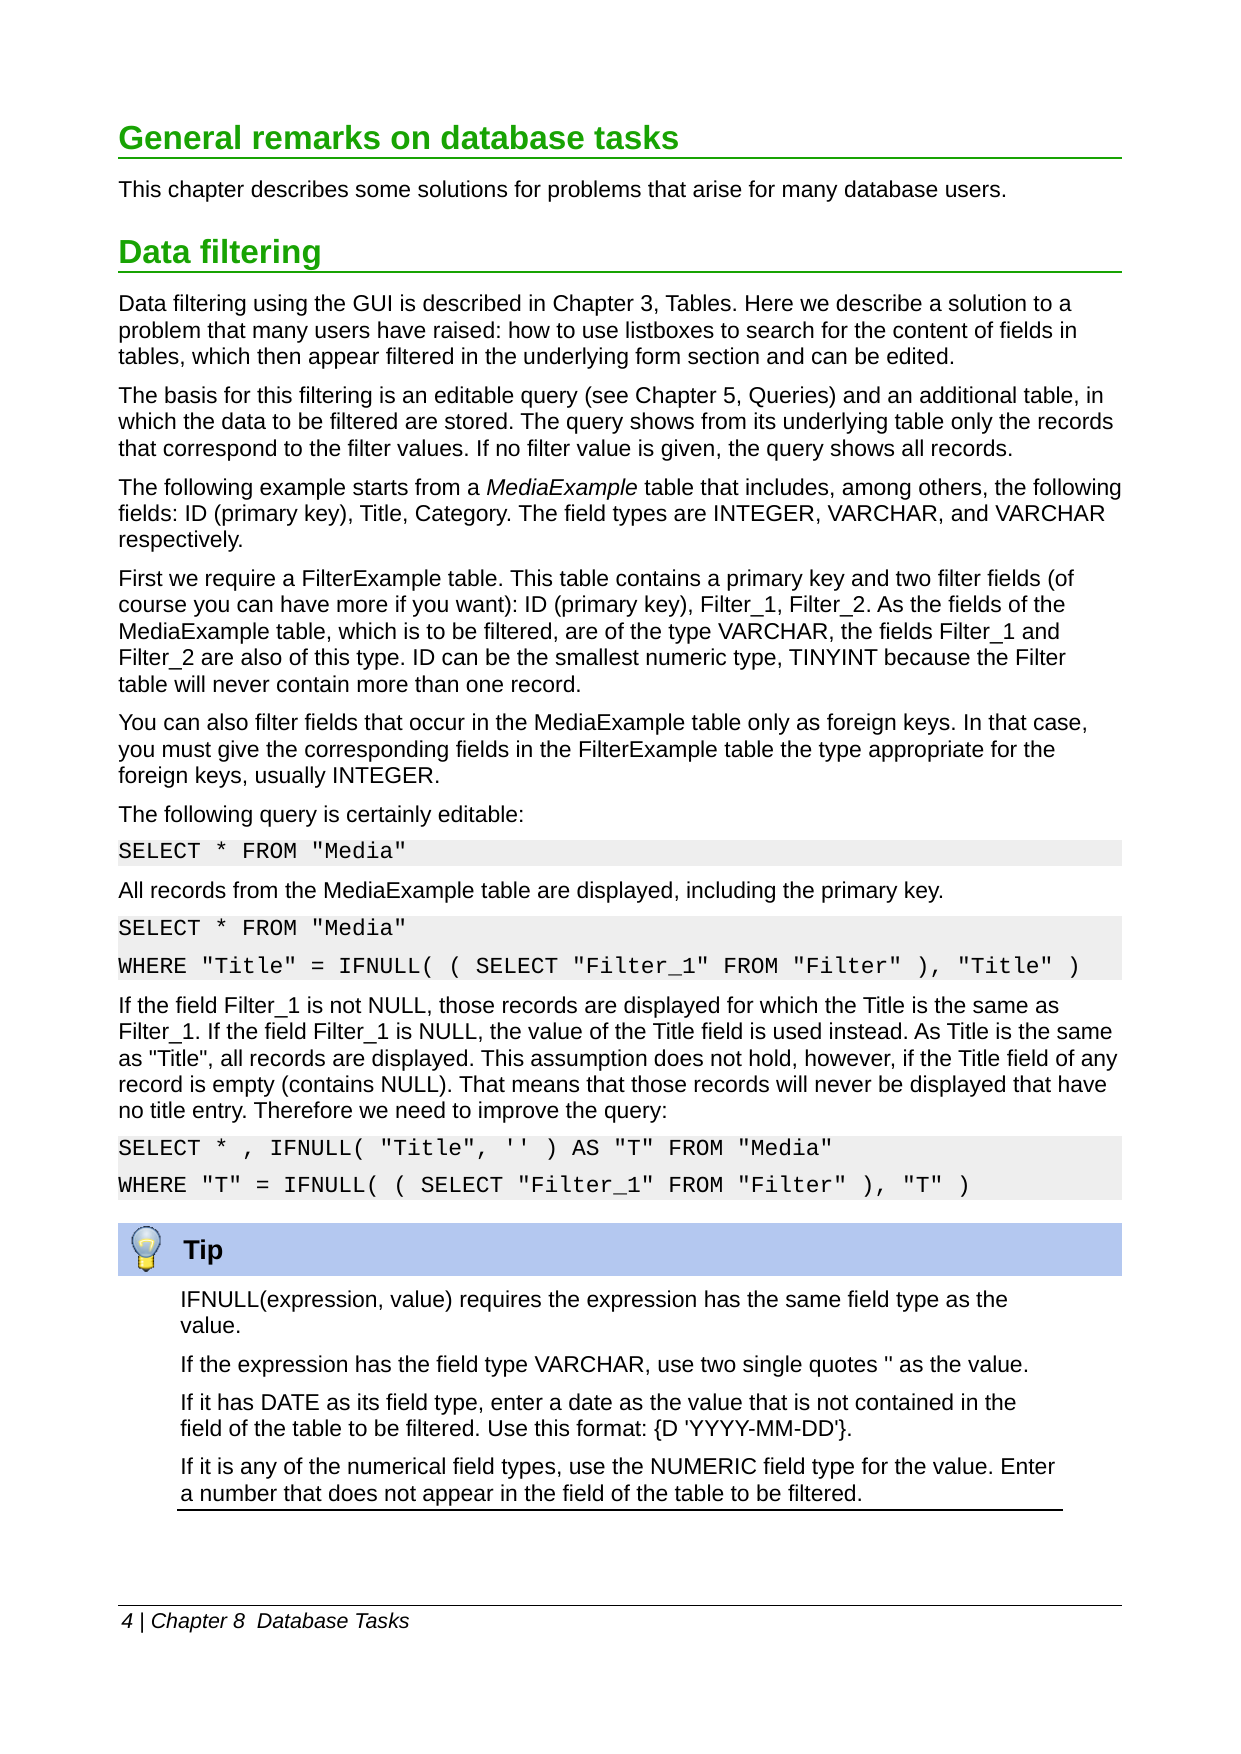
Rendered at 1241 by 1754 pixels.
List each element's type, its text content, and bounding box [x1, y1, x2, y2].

text First we require a FilterExample table. This table contains a primary key and two filter fields (of course you can have more if you want): ID (primary key), Filter_1, Filter_2. As the fields of the MediaExample table, which is to be filtered, are of the type VARCHAR, the fields Filter_1 and Filter_2 are also of this type. ID can be the smallest numeric type, TINYINT because the Filter table will never contain more than one record. [118, 565, 1122, 697]
text This chapter describes some solutions for problems that arise for many database users. [118, 176, 1122, 203]
text If it is any of the numerical field types, use the NUMERIC field type for the value. Enter a number that does not appear in the field of the table to be filtered. [177, 1450, 1063, 1509]
subtitle General remarks on database tasks [118, 118, 1122, 157]
text IFNULL(expression, value) requires the expression has the same field type as the value. [177, 1283, 1063, 1339]
text All records from the MediaExample table are displayed, including the primary key. [118, 877, 1122, 904]
text The following example starts from a MediaExample table that includes, among others, the following fields: ID (primary key), Title, Category. The field types are INTEGER, VARCHAR, and VARCHAR respectively. [118, 473, 1122, 553]
text Data filtering using the GUI is described in Chapter 3, Tables. Here we describe a solution to a problem that many users have raised: how to use listboxes to search for the content of fields in tables, which then appear filtered in the underlying form section and can be edited. [118, 290, 1122, 369]
text If the field Filter_1 is not NULL, those records are displayed for which the Title is the same as Filter_1. If the field Filter_1 is NULL, the value of the Title field is used instead. As Title is the same as "Title", all records are displayed. This assumption does not hold, however, if the Title field of any record is empty (contains NULL). That means that those records will never be displayed that have no title entry. Therefore we need to improve the query: [118, 992, 1122, 1123]
text WHERE "T" = IFNULL( ( SELECT "Filter_1" FROM "Filter" ), "T" ) [118, 1174, 1122, 1200]
text If the expression has the field type VARCHAR, use two single quotes '' as the value. [177, 1348, 1063, 1377]
text SELECT * FROM "Media" [118, 916, 1122, 942]
text SELECT * FROM "Media" [118, 840, 1122, 866]
text You can also filter fields that occur in the MediaExample table only as foreign keys. In that case, you must give the corresponding fields in the FilterExample table the type appropriate for the foreign keys, usually INTEGER. [118, 709, 1122, 788]
picture [119, 1224, 170, 1275]
text The basis for this filtering is an editable query (see Chapter 5, Queries) and an additional table, in which the data to be filtered are stored. The query shows from its underlying table only the records that correspond to the filter values. If no filter value is given, the query shows all records. [118, 382, 1122, 461]
subtitle Data filtering [118, 232, 1122, 271]
subtitle Tip [118, 1223, 1122, 1276]
text WHERE "Title" = IFNULL( ( SELECT "Filter_1" FROM "Filter" ), "Title" ) [118, 954, 1122, 980]
text If it has DATE as its field type, enter a date as the value that is not contained in the field of the table to be filtered. Use this format: {D 'YYYY-MM-DD'}. [177, 1386, 1063, 1441]
text The following query is certainly editable: [118, 801, 1122, 827]
text SELECT * , IFNULL( "Title", '' ) AS "T" FROM "Media" [118, 1136, 1122, 1162]
